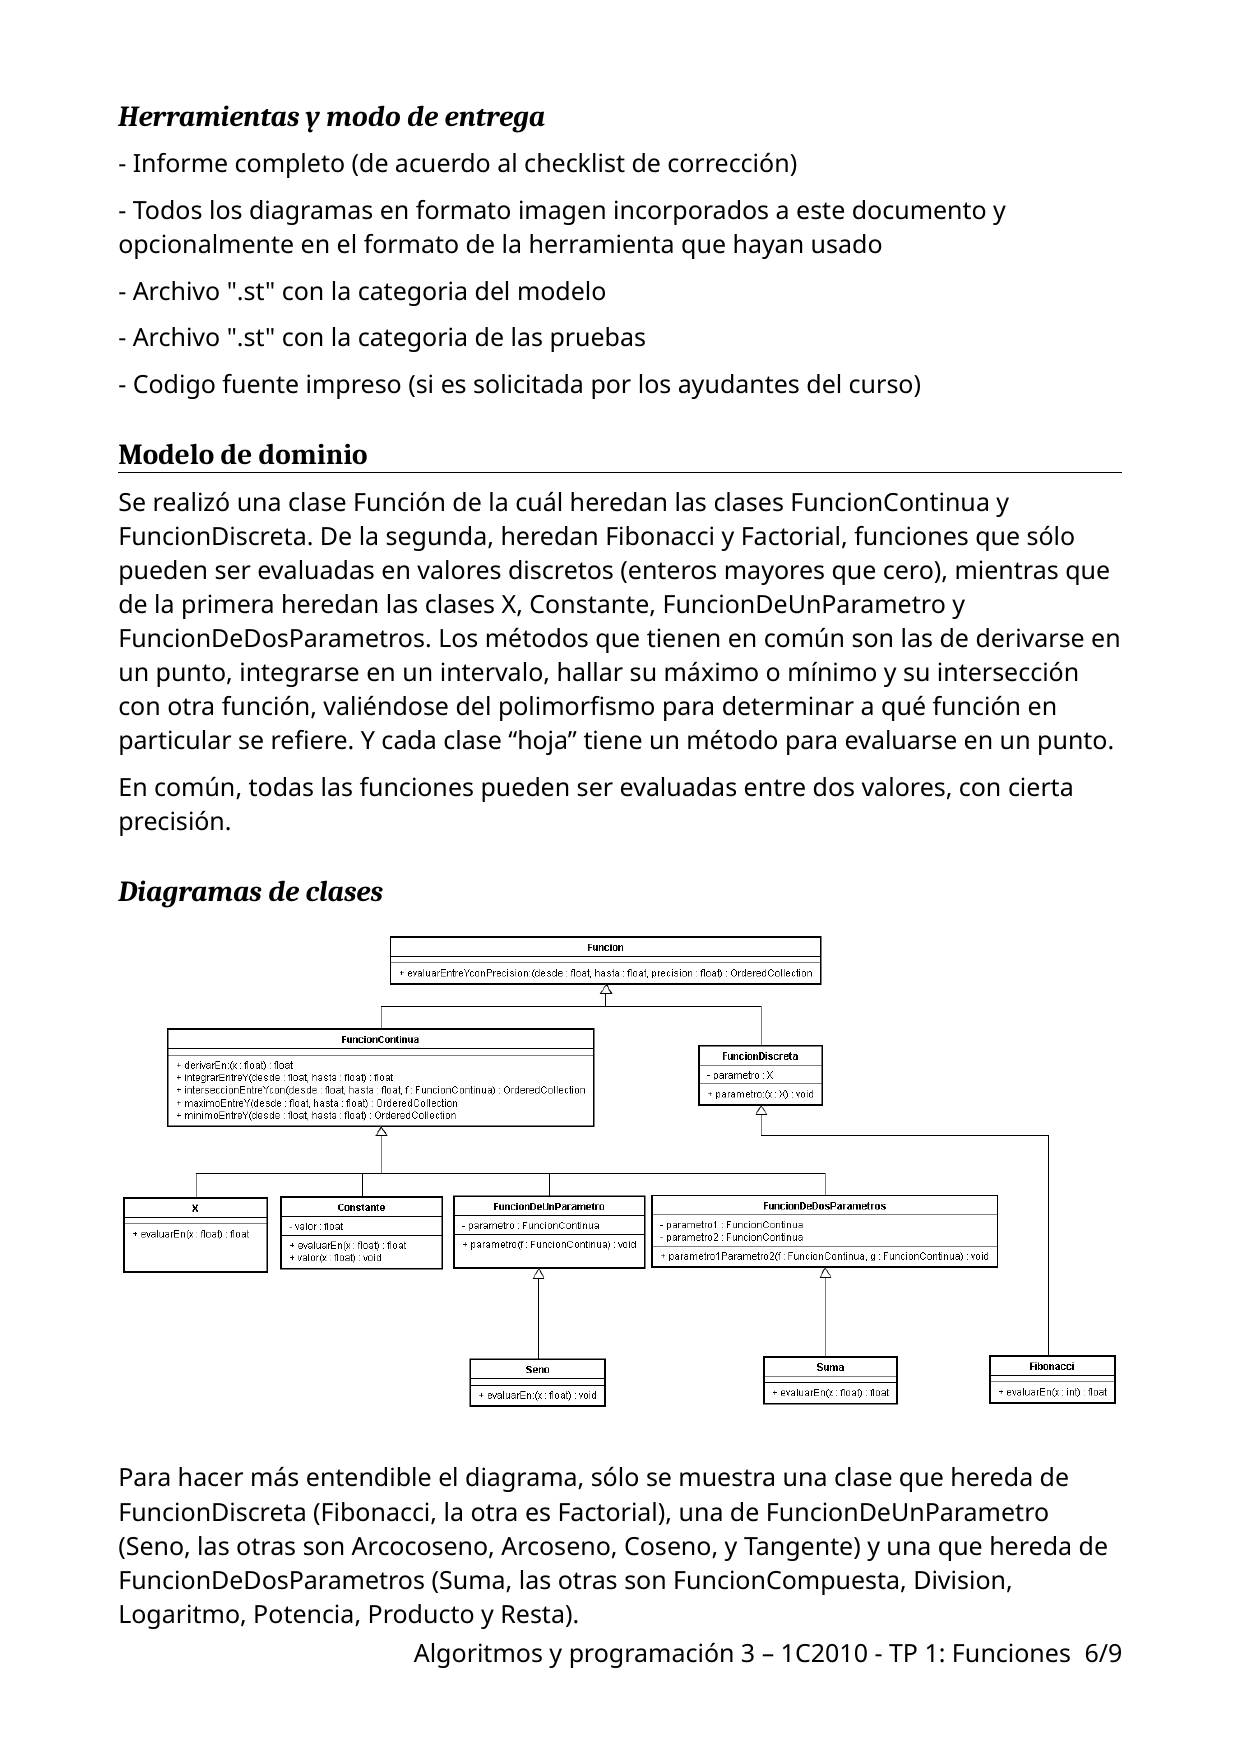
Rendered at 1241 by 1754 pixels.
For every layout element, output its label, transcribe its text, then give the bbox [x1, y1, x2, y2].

text - Codigo fuente impreso (si es solicitada por los ayudantes del curso) [118, 366, 1122, 400]
text En común, todas las funciones pueden ser evaluadas entre dos valores, con cierta precisión. [118, 769, 1122, 838]
subtitle Diagramas de clases [118, 875, 1122, 909]
text - Informe completo (de acuerdo al checklist de corrección) [118, 146, 1122, 180]
subtitle Herramientas y modo de entrega [118, 100, 1122, 133]
subtitle Modelo de dominio [118, 438, 1122, 472]
text - Archivo ".st" con la categoria del modelo [118, 273, 1122, 307]
picture [118, 921, 1122, 1414]
text - Todos los diagramas en formato imagen incorporados a este documento y opcionalmente en el formato de la herramienta que hayan usado [118, 193, 1122, 261]
text Se realizó una clase Función de la cuál heredan las clases FuncionContinua y FuncionDiscreta. De la segunda, heredan Fibonacci y Factorial, funciones que sólo pueden ser evaluadas en valores discretos (enteros mayores que cero), mientras que de la primera heredan las clases X, Constante, FuncionDeUnParametro y FuncionDeDosParametros. Los métodos que tienen en común son las de derivarse en un punto, integrarse en un intervalo, hallar su máximo o mínimo y su intersección con otra función, valiéndose del polimorfismo para determinar a qué función en particular se refiere. Y cada clase “hoja” tiene un método para evaluarse en un punto. [118, 484, 1122, 757]
text Para hacer más entendible el diagrama, sólo se muestra una clase que hereda de FuncionDiscreta (Fibonacci, la otra es Factorial), una de FuncionDeUnParametro (Seno, las otras son Arcocoseno, Arcoseno, Coseno, y Tangente) y una que hereda de FuncionDeDosParametros (Suma, las otras son FuncionCompuesta, Division, Logaritmo, Potencia, Producto y Resta). [118, 1460, 1122, 1630]
text - Archivo ".st" con la categoria de las pruebas [118, 320, 1122, 354]
